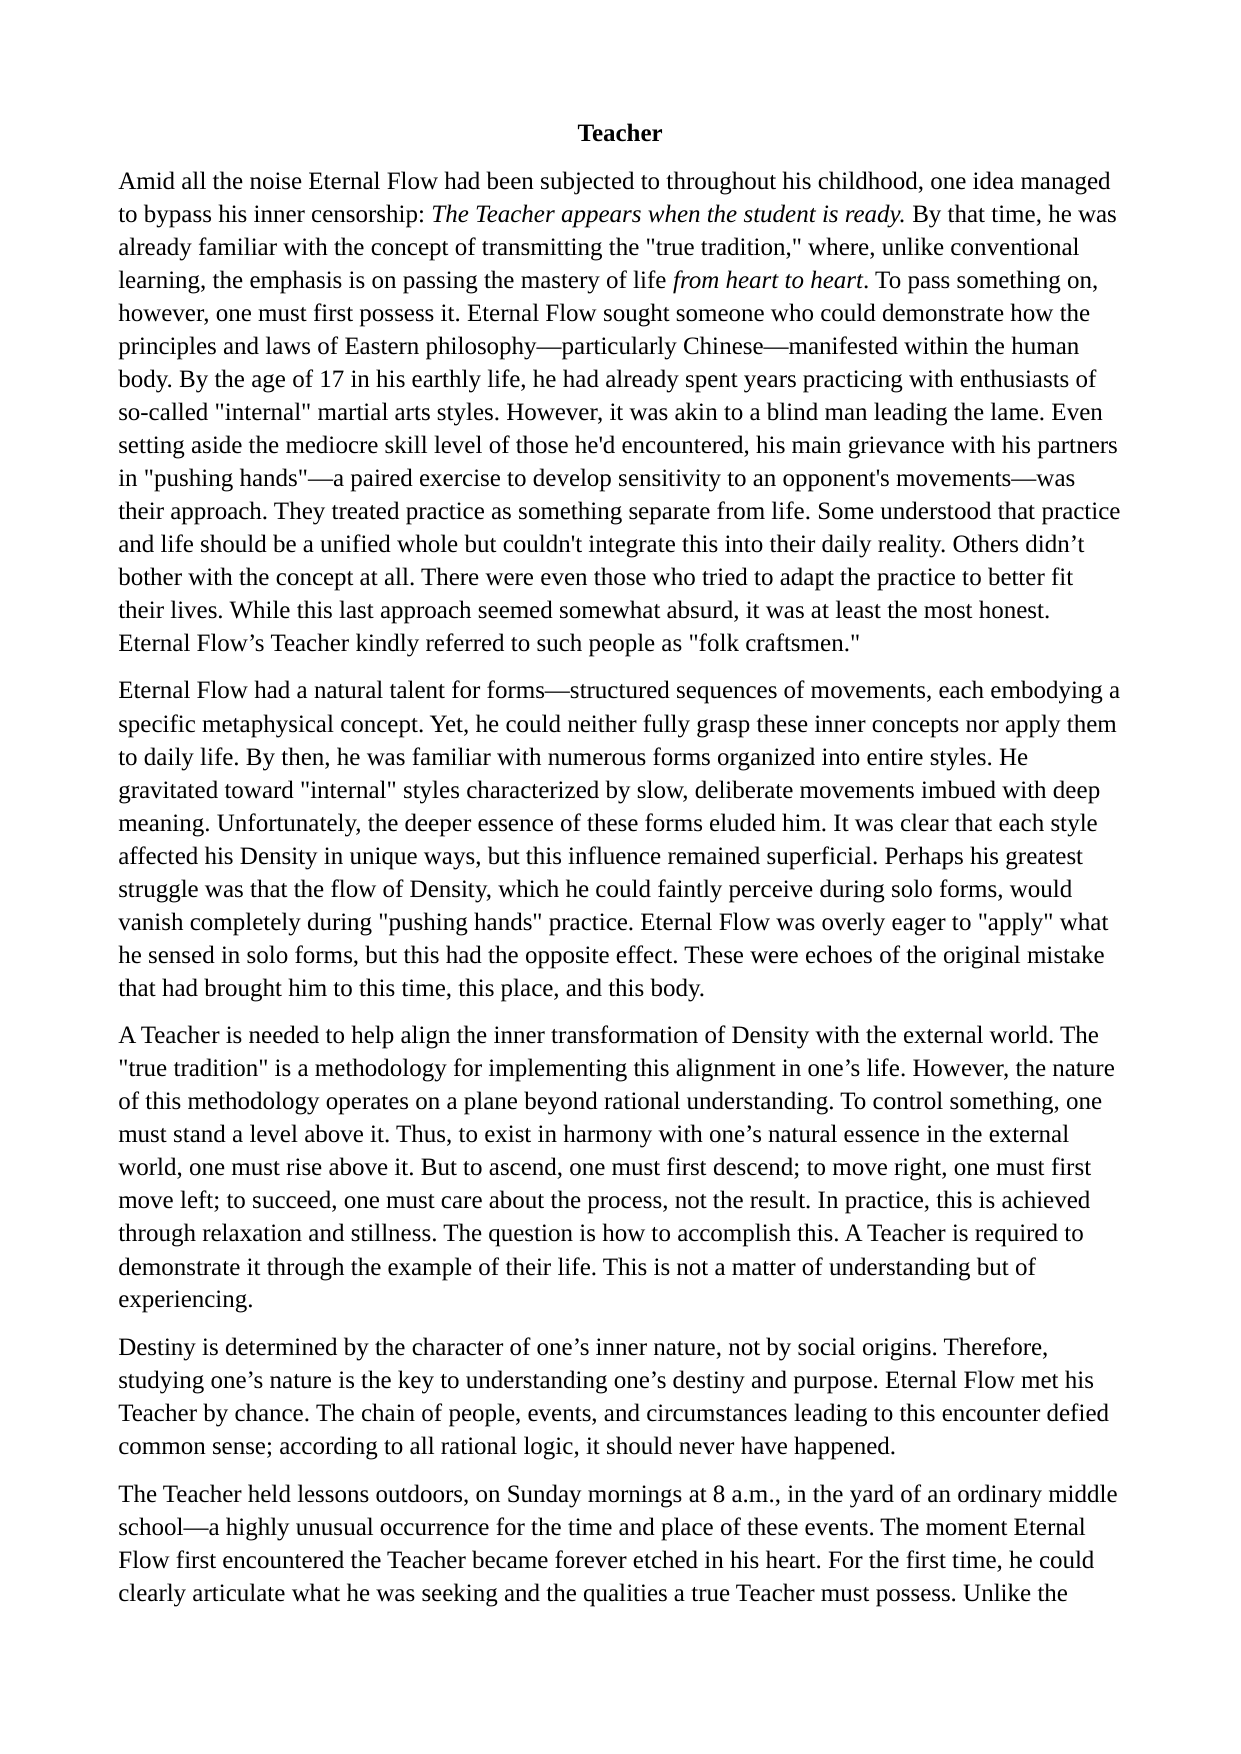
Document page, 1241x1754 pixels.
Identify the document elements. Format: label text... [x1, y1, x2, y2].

text A Teacher is needed to help align the inner transformation of Density with the external world. The "true tradition" is a methodology for implementing this alignment in one’s life. However, the nature of this methodology operates on a plane beyond rational understanding. To control something, one must stand a level above it. Thus, to exist in harmony with one’s natural essence in the external world, one must rise above it. But to ascend, one must first descend; to move right, one must first move left; to succeed, one must care about the process, not the result. In practice, this is achieved through relaxation and stillness. The question is how to accomplish this. A Teacher is required to demonstrate it through the example of their life. This is not a matter of understanding but of experiencing. [118, 1020, 1122, 1313]
text The Teacher held lessons outdoors, on Sunday mornings at 8 a.m., in the yard of an ordinary middle school—a highly unusual occurrence for the time and place of these events. The moment Eternal Flow first encountered the Teacher became forever etched in his heart. For the first time, he could clearly articulate what he was seeking and the qualities a true Teacher must possess. Unlike the [118, 1479, 1122, 1607]
text Amid all the noise Eternal Flow had been subjected to throughout his childhood, one idea managed to bypass his inner censorship: The Teacher appears when the student is ready. By that time, he was already familiar with the concept of transmitting the "true tradition," where, unlike conventional learning, the emphasis is on passing the mastery of life from heart to heart. To pass something on, however, one must first possess it. Eternal Flow sought someone who could demonstrate how the principles and laws of Eastern philosophy—particularly Chinese—manifested within the human body. By the age of 17 in his earthly life, he had already spent years practicing with enthusiasts of so-called "internal" martial arts styles. However, it was akin to a blind man leading the lame. Even setting aside the mediocre skill level of those he'd encountered, his main grievance with his partners in "pushing hands"—a paired exercise to develop sensitivity to an opponent's movements—was their approach. They treated practice as something separate from life. Some understood that practice and life should be a unified whole but couldn't integrate this into their daily reality. Others didn’t bother with the concept at all. There were even those who tried to adapt the practice to better fit their lives. While this last approach seemed somewhat absurd, it was at least the most honest. Eternal Flow’s Teacher kindly referred to such people as "folk craftsmen." [118, 166, 1122, 657]
text Destiny is determined by the character of one’s inner nature, not by social origins. Therefore, studying one’s nature is the key to understanding one’s destiny and purpose. Eternal Flow met his Teacher by chance. The chain of people, events, and circumstances leading to this encounter defied common sense; according to all rational logic, it should never have happened. [118, 1332, 1122, 1460]
text Teacher [118, 118, 1122, 147]
text Eternal Flow had a natural talent for forms—structured sequences of movements, each embodying a specific metaphysical concept. Yet, he could neither fully grasp these inner concepts nor apply them to daily life. By then, he was familiar with numerous forms organized into entire styles. He gravitated toward "internal" styles characterized by slow, deliberate movements imbued with deep meaning. Unfortunately, the deeper essence of these forms eluded him. It was clear that each style affected his Density in unique ways, but this influence remained superficial. Perhaps his greatest struggle was that the flow of Density, which he could faintly perceive during solo forms, would vanish completely during "pushing hands" practice. Eternal Flow was overly eager to "apply" what he sensed in solo forms, but this had the opposite effect. These were echoes of the original mistake that had brought him to this time, this place, and this body. [118, 676, 1122, 1002]
